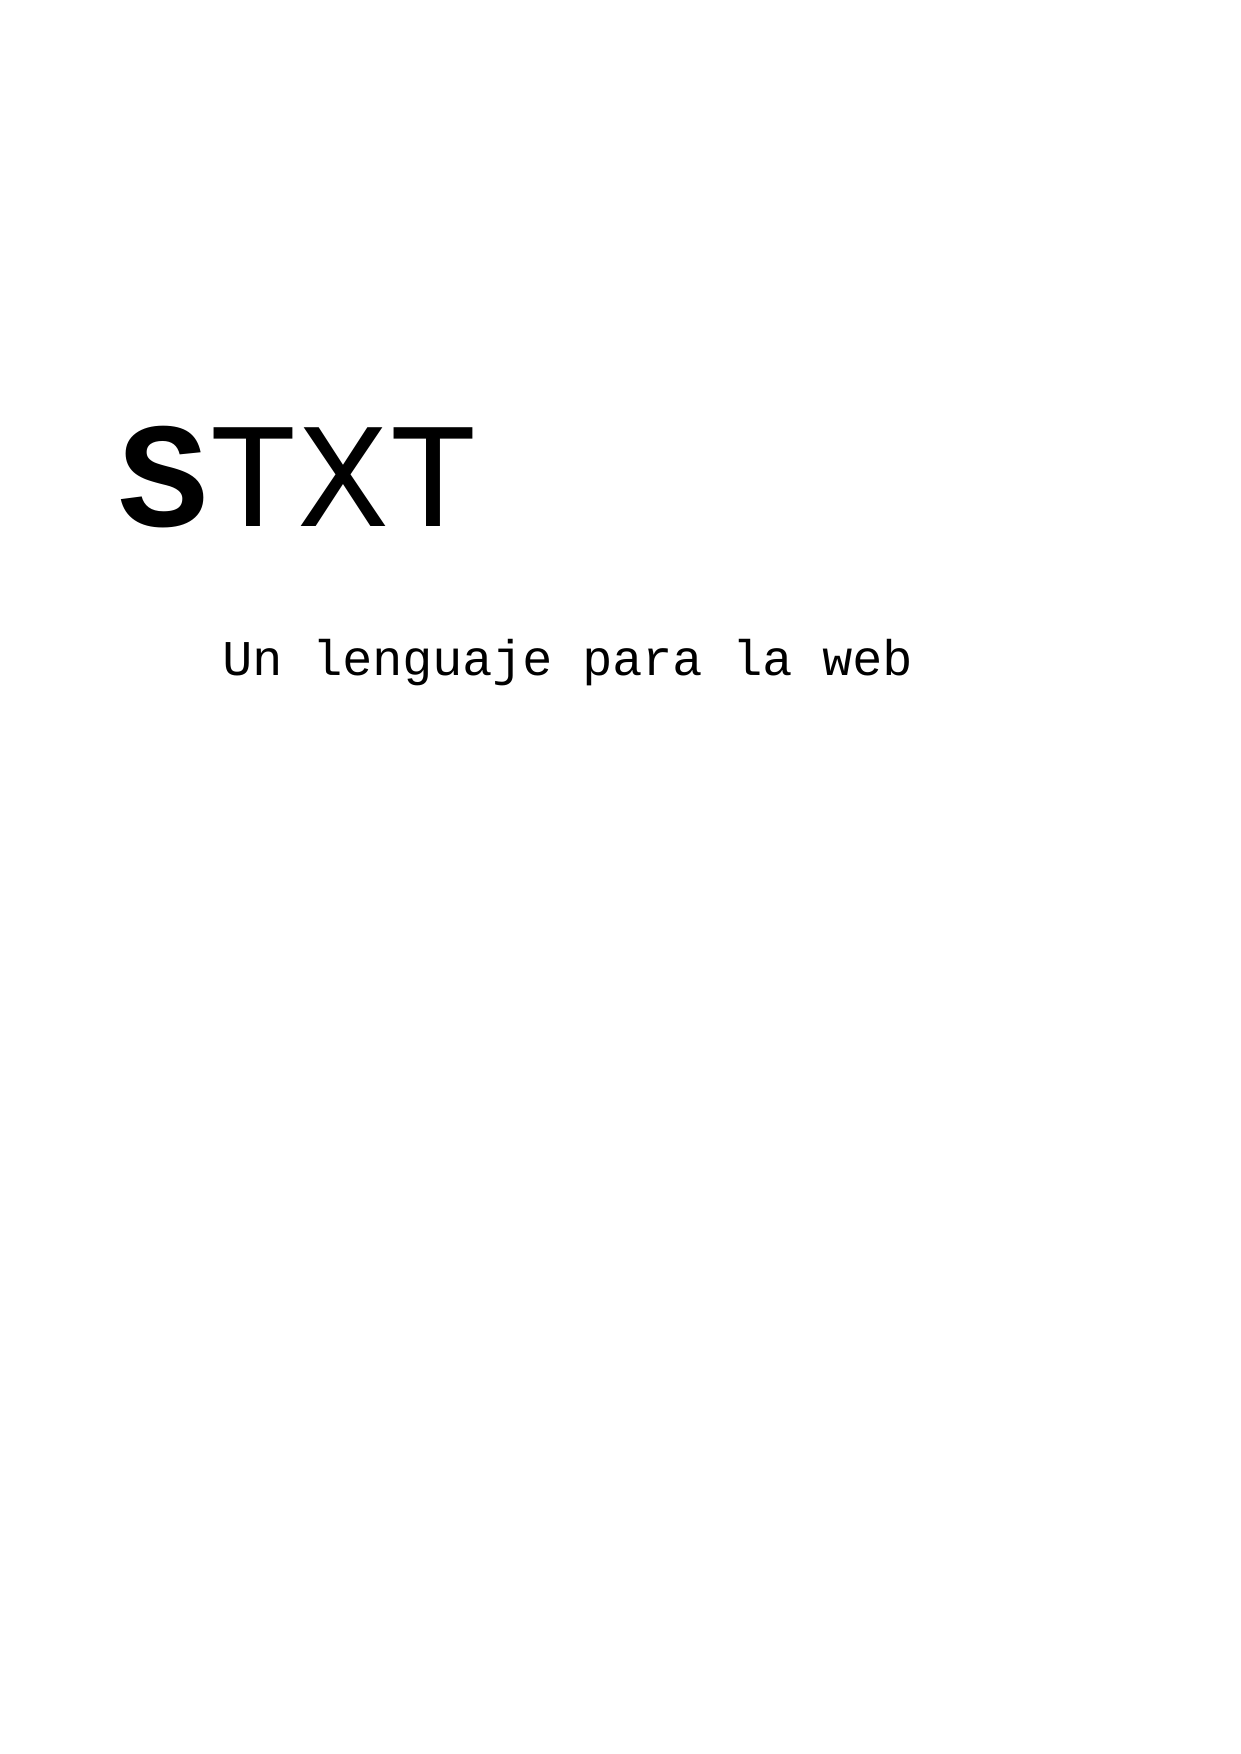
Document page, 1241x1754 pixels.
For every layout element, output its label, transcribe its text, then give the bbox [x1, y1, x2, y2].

text STXT [118, 401, 1122, 571]
text Un lenguaje para la web [118, 571, 1122, 713]
